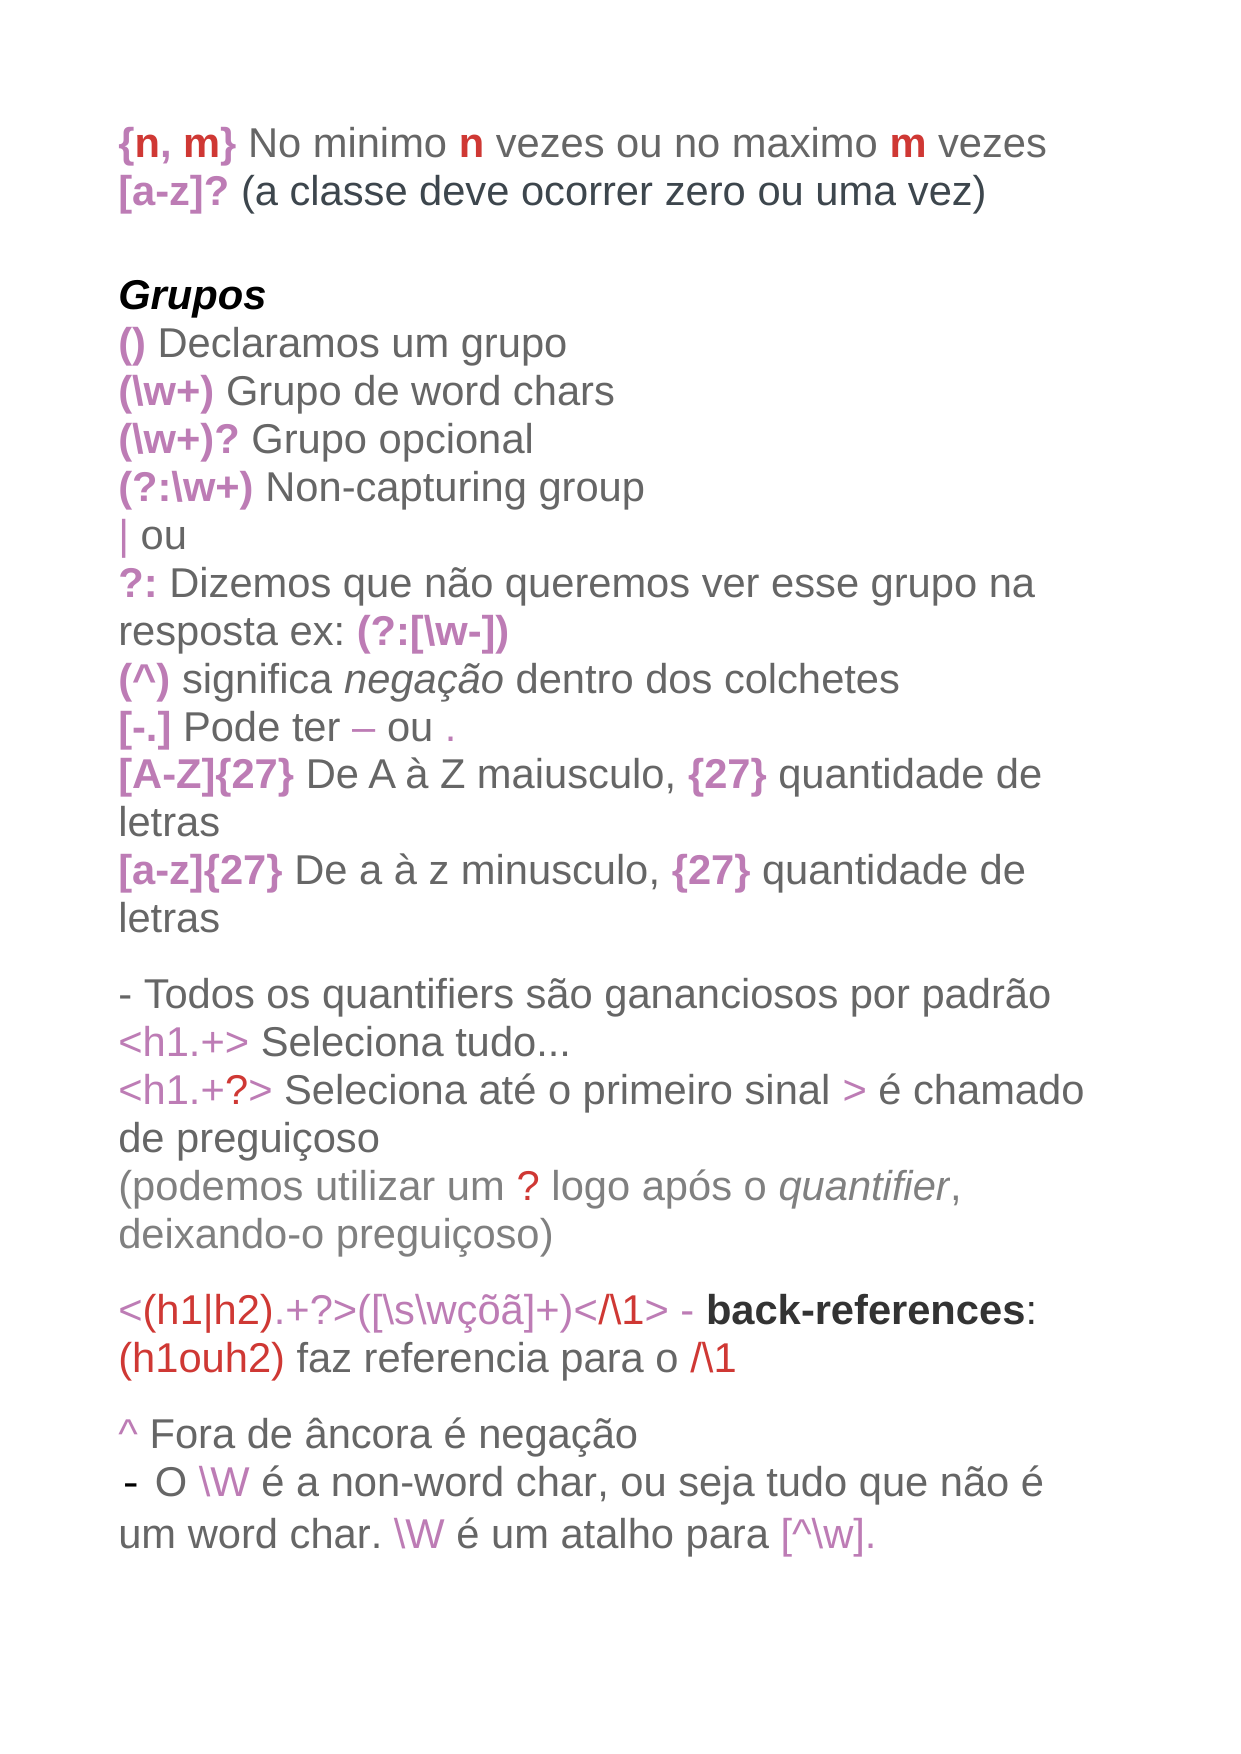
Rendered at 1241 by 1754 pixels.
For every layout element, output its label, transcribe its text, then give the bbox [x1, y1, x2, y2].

text <h1.+?> Seleciona até o primeiro sinal > é chamado de preguiçoso [118, 1066, 1122, 1161]
list [a-z]? (a classe deve ocorrer zero ou uma vez) [118, 166, 1122, 214]
text [A-Z]{27} De A à Z maiusculo, {27} quantidade de letras [118, 750, 1122, 846]
text | ou [118, 510, 1122, 558]
text (\w+)? Grupo opcional [118, 414, 1122, 462]
text {n, m} No minimo n vezes ou no maximo m vezes [118, 118, 1122, 166]
text ^ Fora de âncora é negação [118, 1410, 1122, 1458]
text - Todos os quantifiers são gananciosos por padrão [118, 970, 1122, 1018]
text Grupos [118, 271, 1122, 318]
text [-.] Pode ter – ou . [118, 702, 1122, 750]
text (\w+) Grupo de word chars [118, 366, 1122, 414]
text (podemos utilizar um ? logo após o quantifier, deixando-o preguiçoso) [118, 1161, 1122, 1257]
text (^) significa negação dentro dos colchetes [118, 654, 1122, 702]
text - O \W é a non-word char, ou seja tudo que não é um word char. \W é um atalho para [^\w]. [118, 1458, 1122, 1557]
text [a-z]{27} De a à z minusculo, {27} quantidade de letras [118, 846, 1122, 941]
text () Declaramos um grupo [118, 318, 1122, 366]
text ?: Dizemos que não queremos ver esse grupo na resposta ex: (?:[\w-]) [118, 558, 1122, 654]
text (?:\w+) Non-capturing group [118, 462, 1122, 510]
text <(h1|h2).+?>([\s\wçõã]+)</\1> - back-references: (h1ouh2) faz referencia para o /\1 [118, 1286, 1122, 1381]
text <h1.+> Seleciona tudo... [118, 1018, 1122, 1066]
